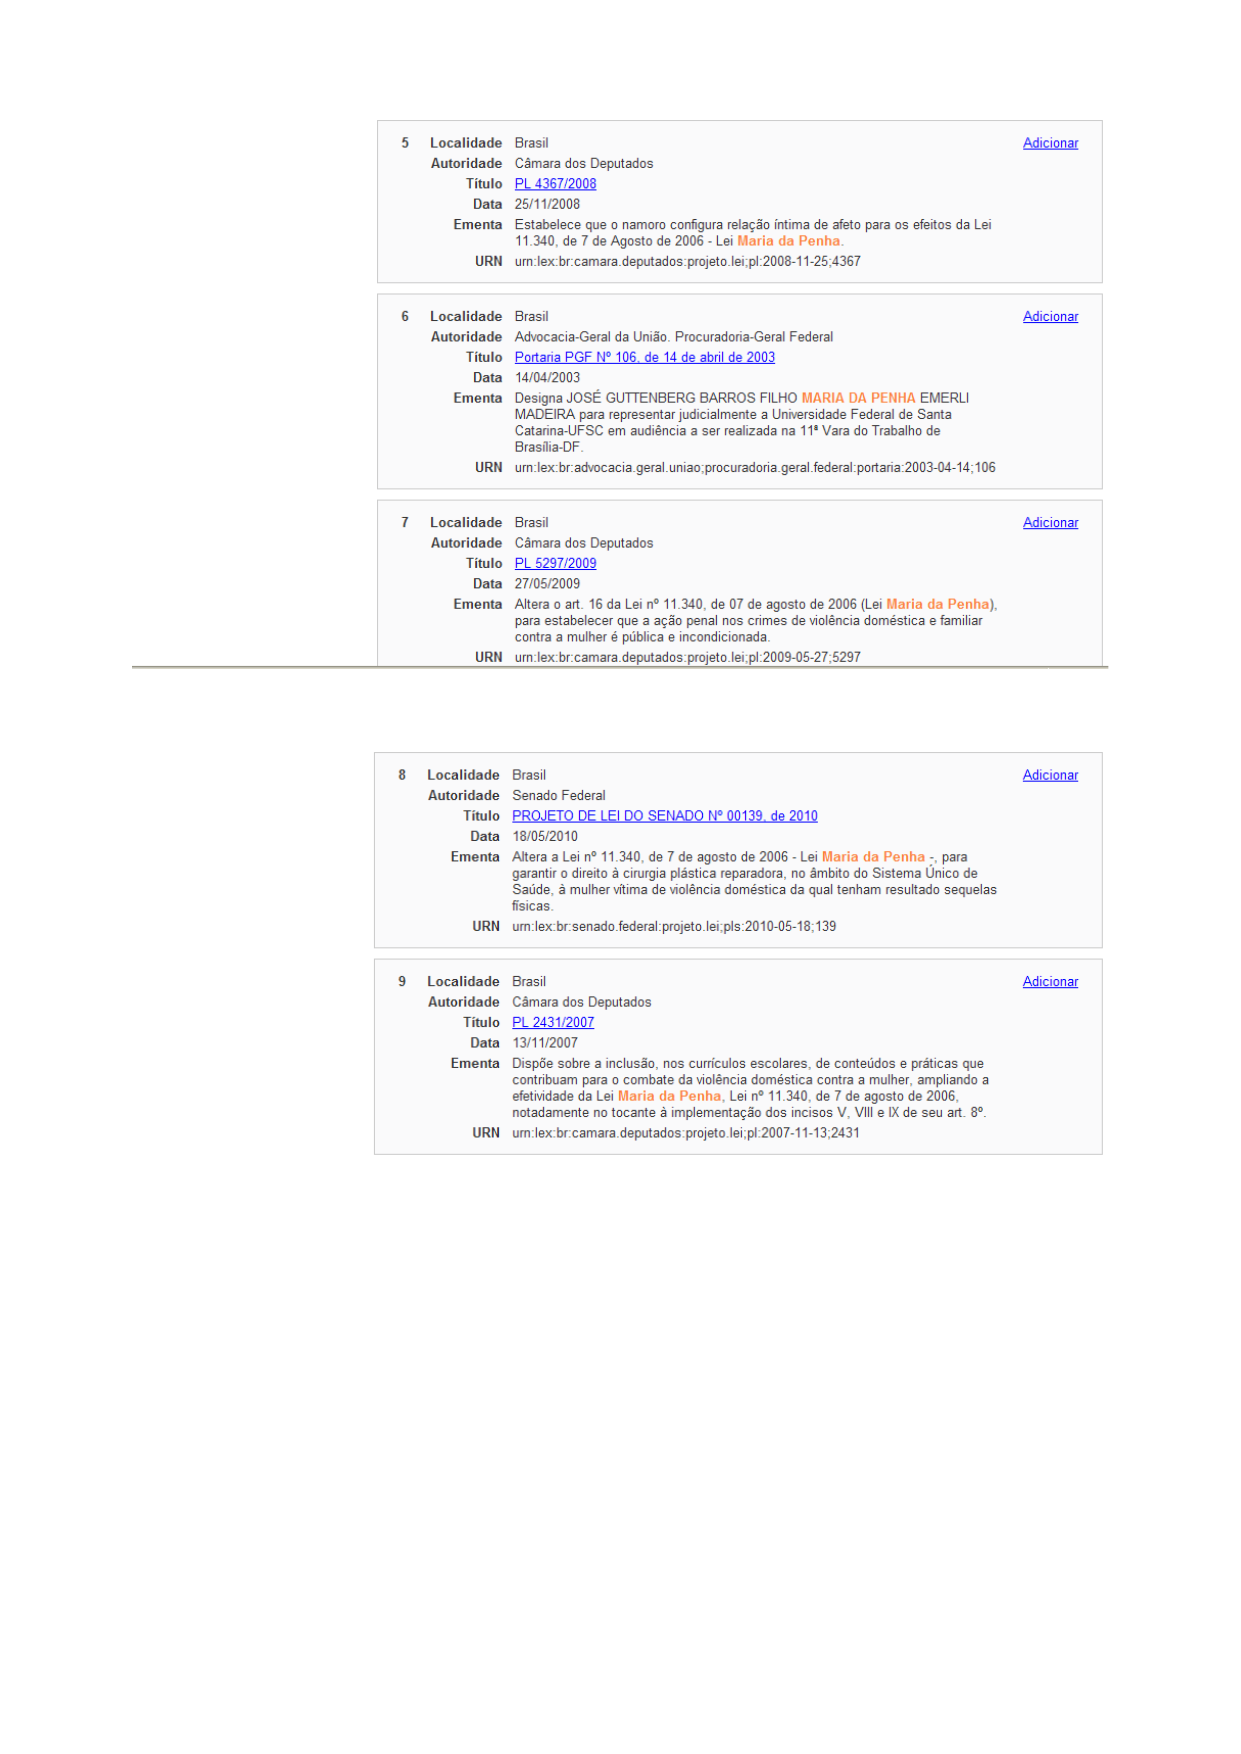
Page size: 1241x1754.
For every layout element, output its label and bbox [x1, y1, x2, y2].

picture [132, 119, 1109, 669]
picture [132, 750, 1109, 1161]
